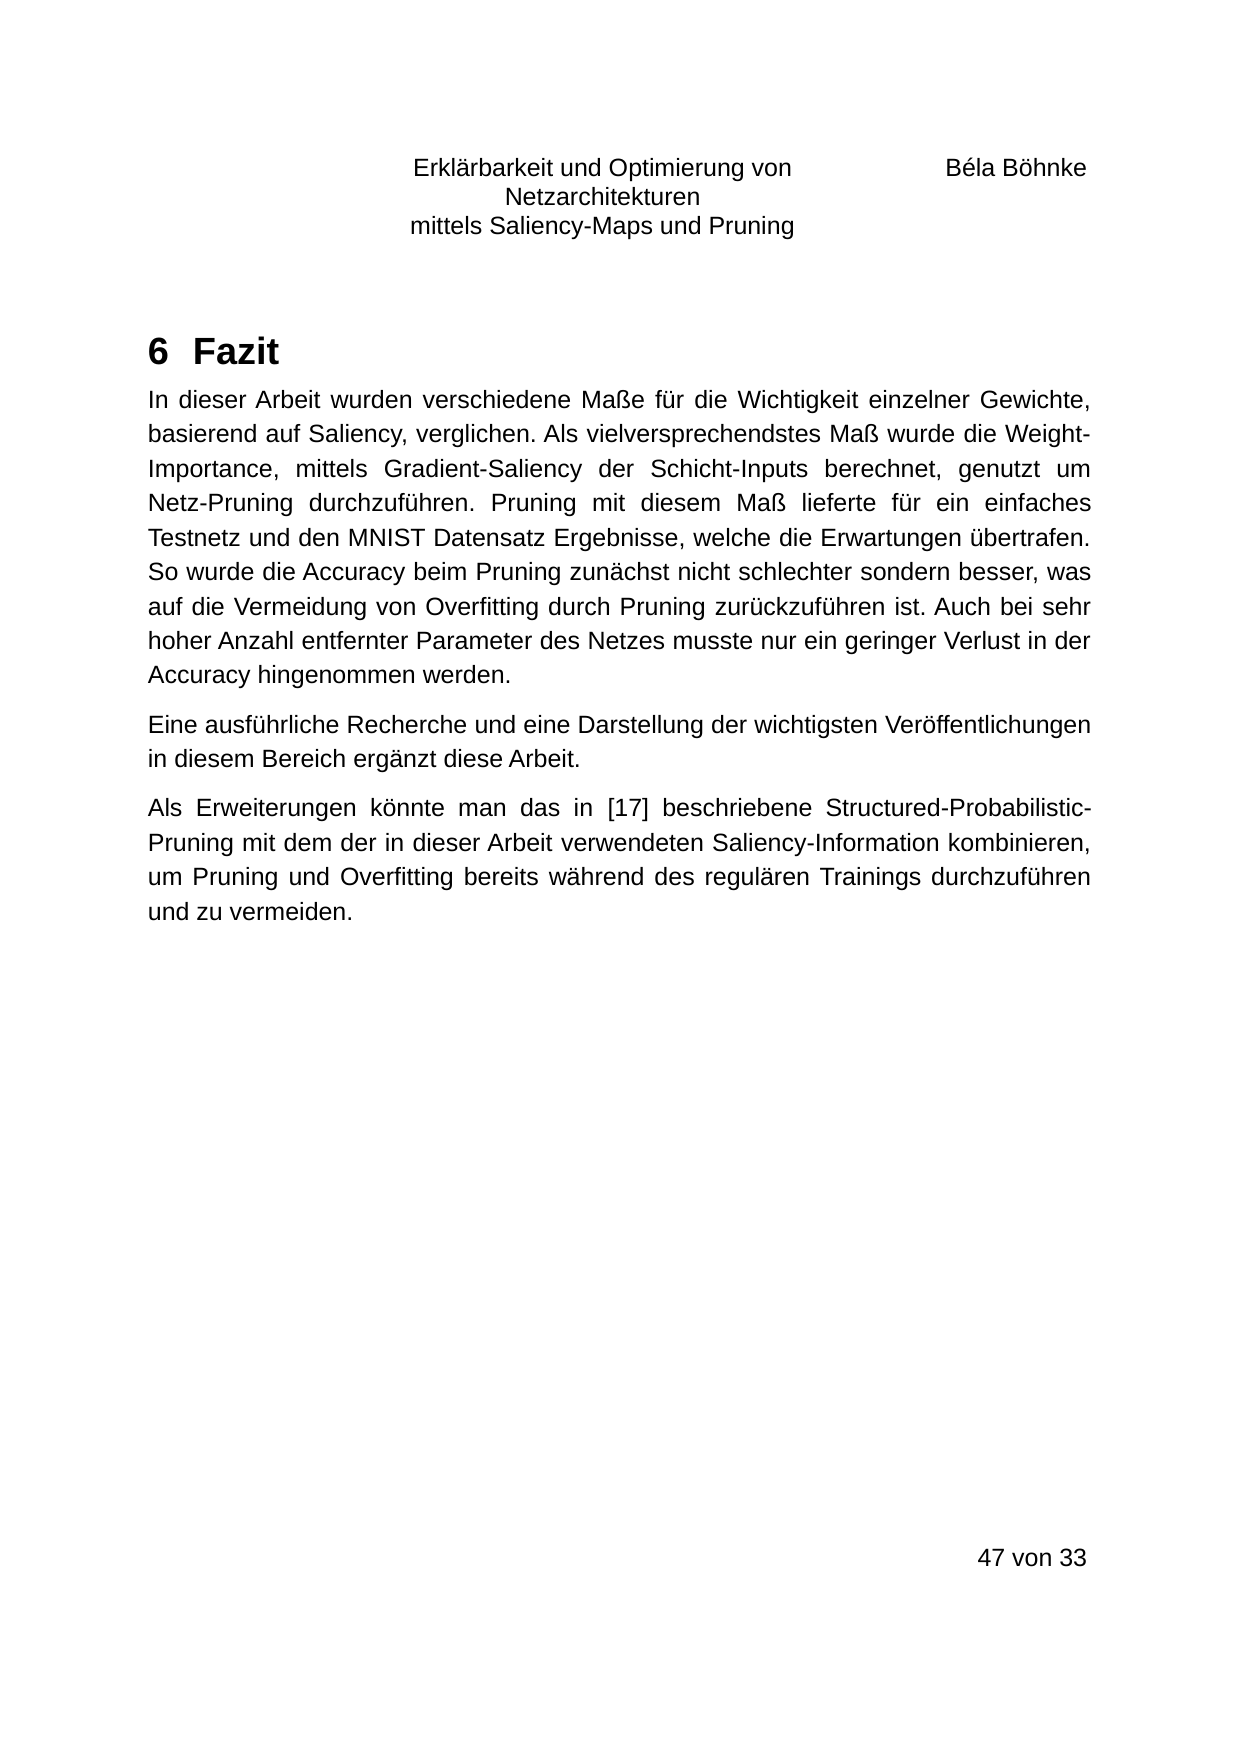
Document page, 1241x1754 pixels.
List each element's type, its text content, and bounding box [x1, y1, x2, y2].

text Als Erweiterungen könnte man das in [17] beschriebene Structured-Probabilistic-Pruning mit dem der in dieser Arbeit verwendeten Saliency-Information kombinieren, um Pruning und Overfitting bereits während des regulären Trainings durchzuführen und zu vermeiden. [148, 793, 1093, 925]
text Eine ausführliche Recherche und eine Darstellung der wichtigsten Veröffentlichungen in diesem Bereich ergänzt diese Arbeit. [148, 709, 1093, 773]
text In dieser Arbeit wurden verschiedene Maße für die Wichtigkeit einzelner Gewichte, basierend auf Saliency, verglichen. Als vielversprechendstes Maß wurde die Weight-Importance, mittels Gradient-Saliency der Schicht-Inputs berechnet, genutzt um Netz-Pruning durchzuführen. Pruning mit diesem Maß lieferte für ein einfaches Testnetz und den MNIST Datensatz Ergebnisse, welche die Erwartungen übertrafen. So wurde die Accuracy beim Pruning zunächst nicht schlechter sondern besser, was auf die Vermeidung von Overfitting durch Pruning zurückzuführen ist. Auch bei sehr hoher Anzahl entfernter Parameter des Netzes musste nur ein geringer Verlust in der Accuracy hingenommen werden. [148, 385, 1093, 689]
subtitle Fazit [148, 328, 1093, 372]
